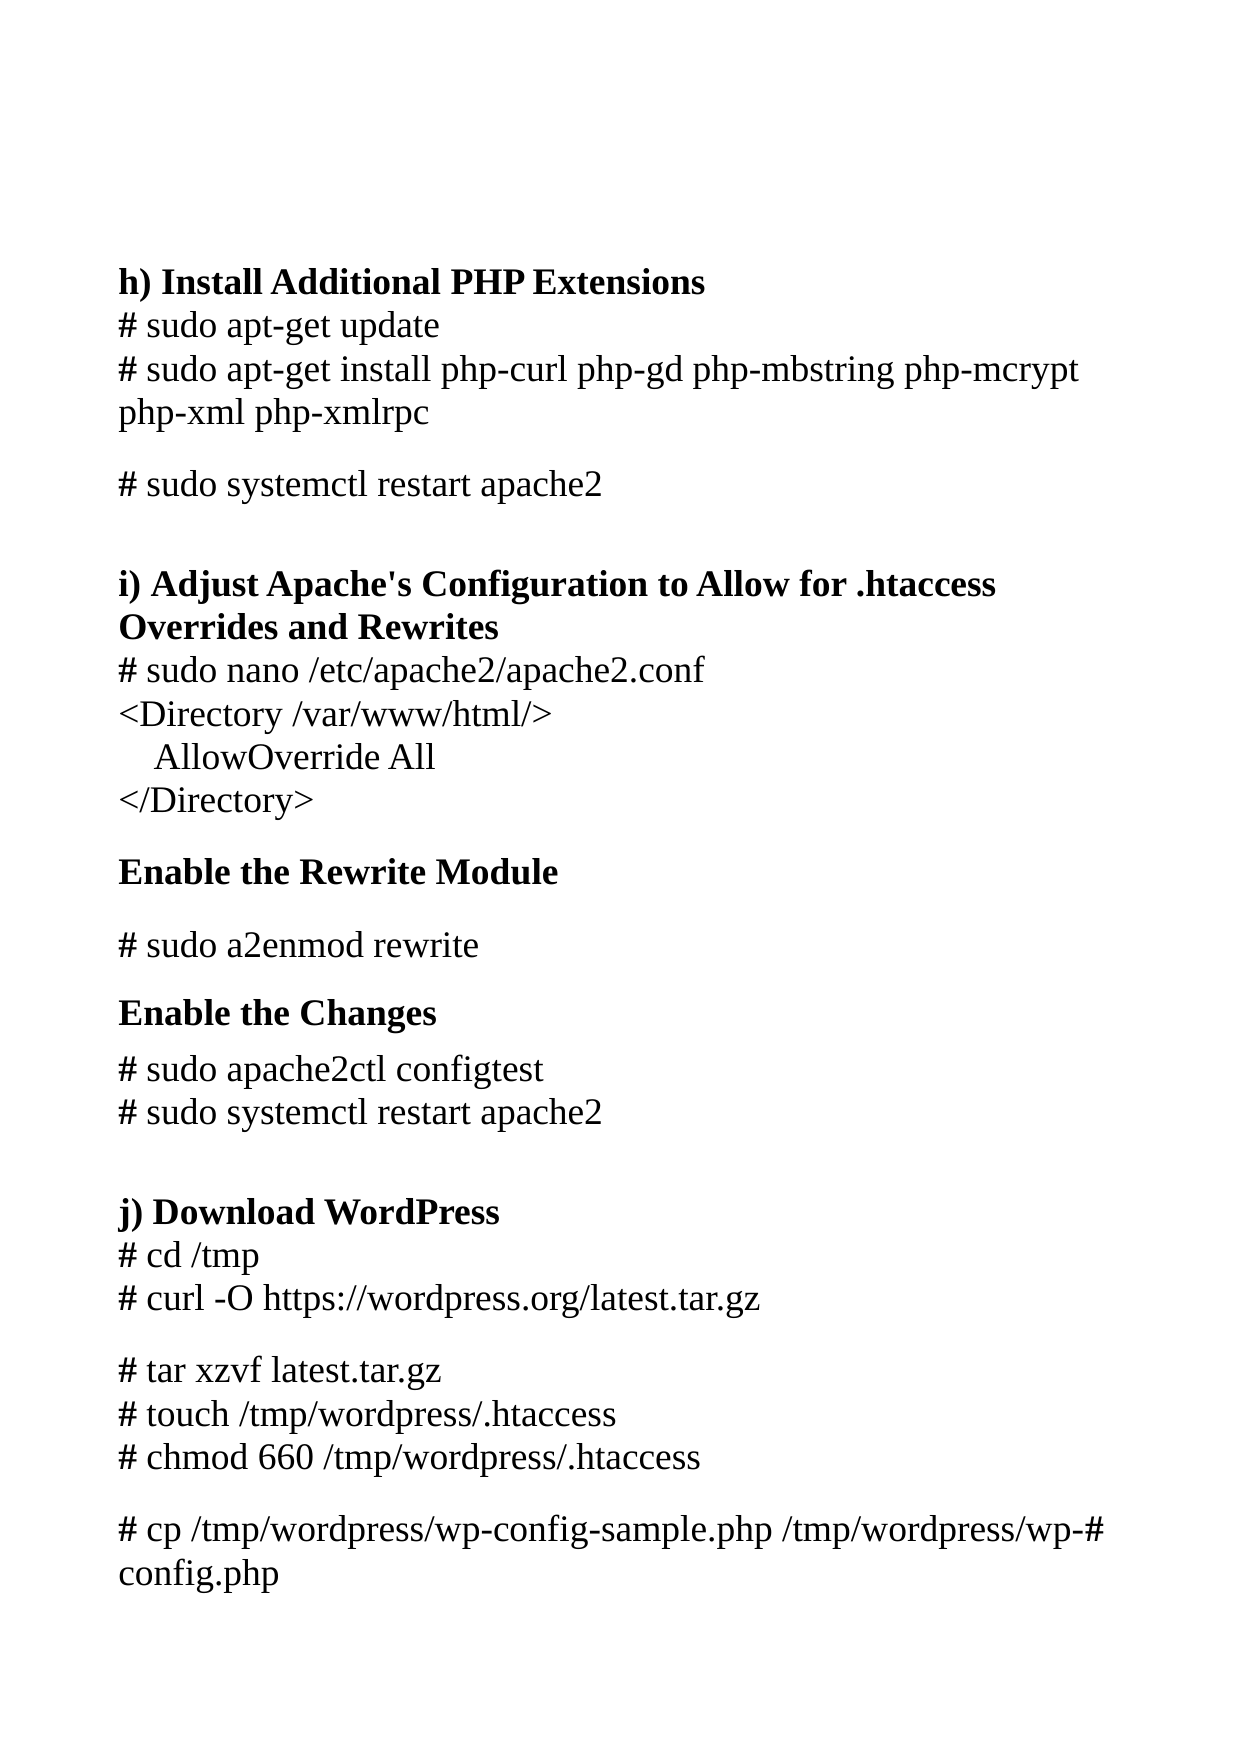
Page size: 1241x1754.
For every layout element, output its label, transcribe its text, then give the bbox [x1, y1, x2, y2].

text AllowOverride All [118, 734, 1122, 777]
text h) Install Additional PHP Extensions [118, 260, 1122, 303]
text </Directory> [118, 777, 1122, 820]
text # sudo apache2ctl configtest [118, 1046, 1122, 1089]
text # curl -O https://wordpress.org/latest.tar.gz [118, 1275, 1122, 1318]
text # touch /tmp/wordpress/.htaccess [118, 1391, 1122, 1434]
text # sudo apt-get update [118, 303, 1122, 346]
text # chmod 660 /tmp/wordpress/.htaccess [118, 1434, 1122, 1477]
text # cd /tmp [118, 1232, 1122, 1275]
text # sudo a2enmod rewrite [118, 922, 1122, 966]
text i) Adjust Apache's Configuration to Allow for .htaccess Overrides and Rewrites [118, 562, 1122, 648]
text # cp /tmp/wordpress/wp-config-sample.php /tmp/wordpress/wp-# config.php [118, 1507, 1122, 1593]
text # sudo nano /etc/apache2/apache2.conf [118, 648, 1122, 691]
text j) Download WordPress [118, 1189, 1122, 1232]
subtitle Enable the Changes [118, 991, 1122, 1034]
text # sudo systemctl restart apache2 [118, 462, 1122, 505]
text # tar xzvf latest.tar.gz [118, 1348, 1122, 1391]
text # sudo systemctl restart apache2 [118, 1089, 1122, 1132]
text <Directory /var/www/html/> [118, 691, 1122, 734]
subtitle Enable the Rewrite Module [118, 850, 1122, 893]
text # sudo apt-get install php-curl php-gd php-mbstring php-mcrypt php-xml php-xmlrpc [118, 346, 1122, 432]
